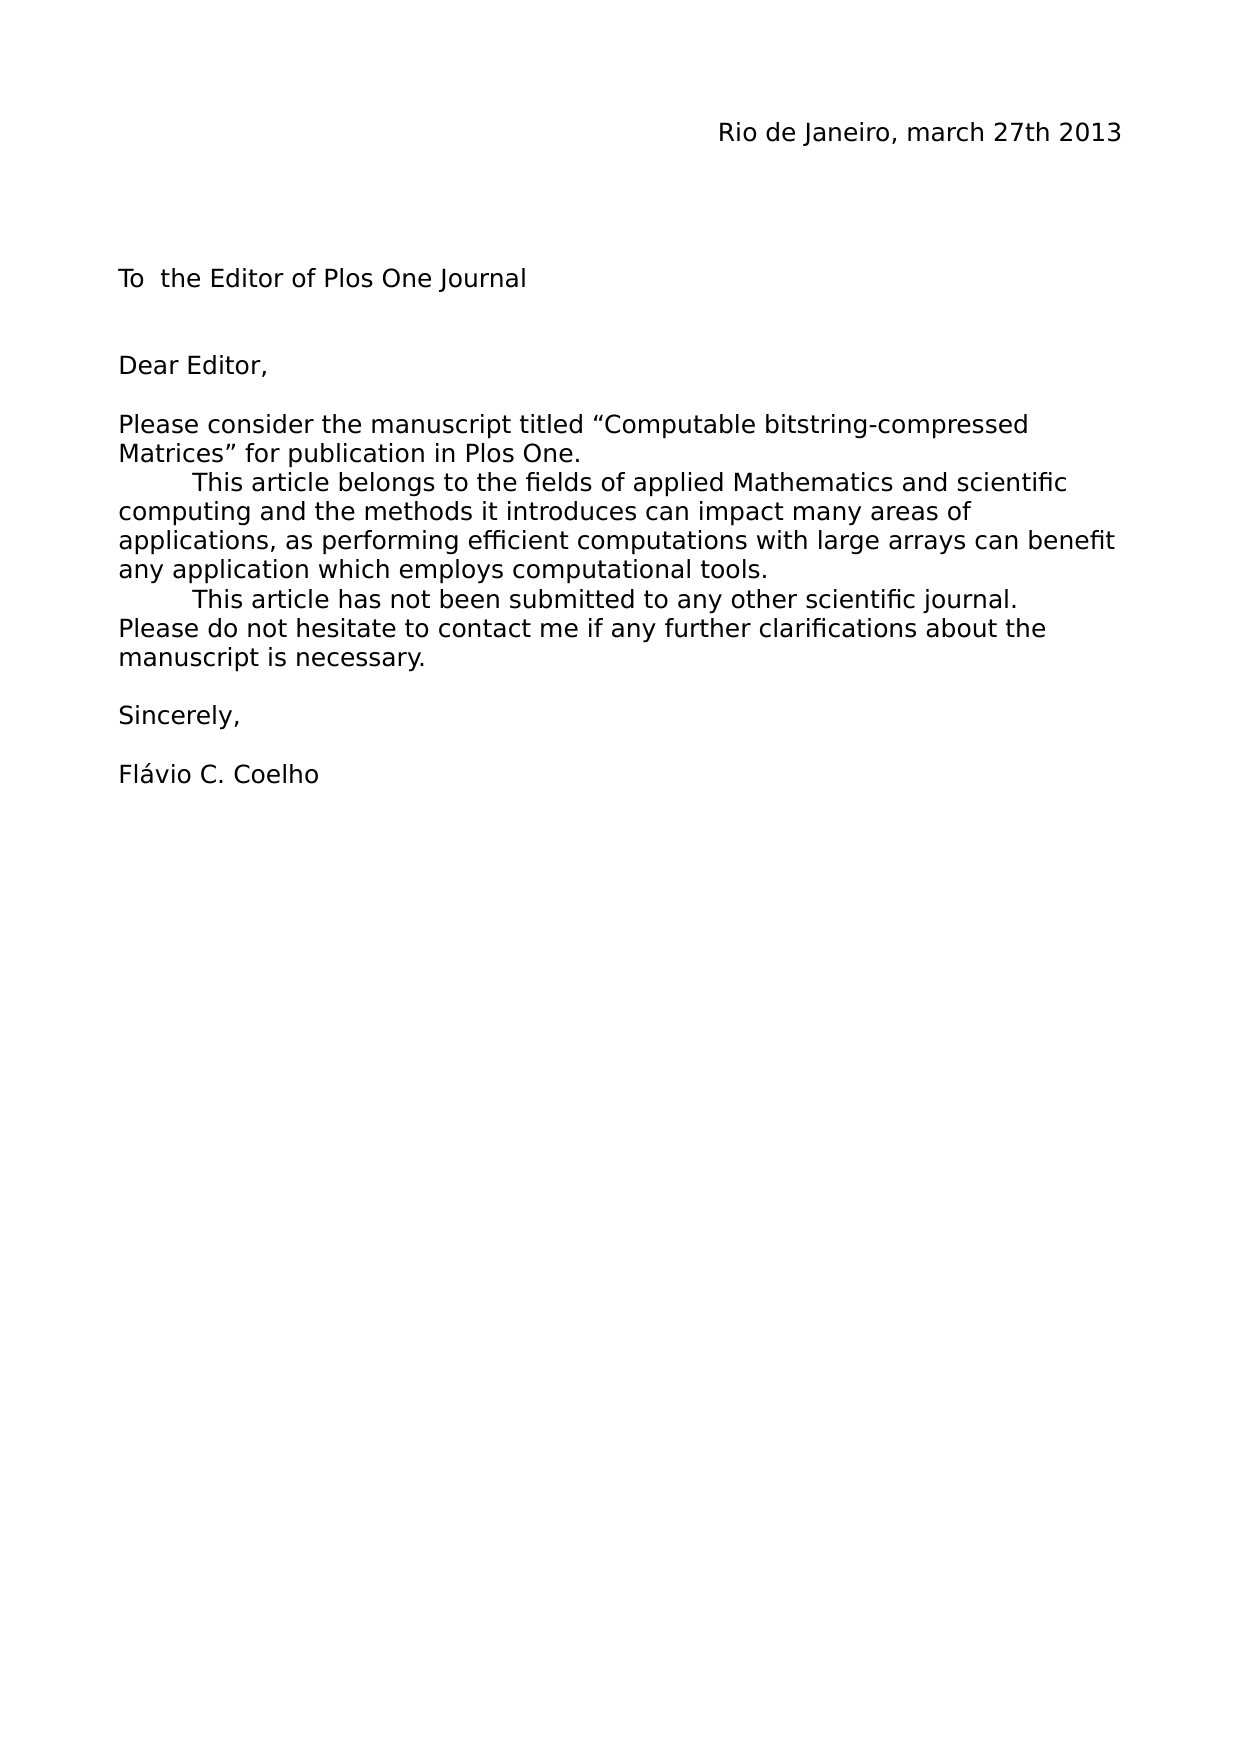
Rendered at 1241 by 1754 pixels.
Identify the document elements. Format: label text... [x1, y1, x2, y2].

text Please consider the manuscript titled “Computable bitstring-compressed Matrices” for publication in Plos One. [118, 410, 1122, 468]
text Flávio C. Coelho [118, 760, 1122, 789]
text To the Editor of Plos One Journal [118, 264, 1122, 293]
text Rio de Janeiro, march 27th 2013 [118, 118, 1122, 147]
text Please do not hesitate to contact me if any further clarifications about the manuscript is necessary. [118, 614, 1122, 672]
text Dear Editor, [118, 351, 1122, 381]
text Sincerely, [118, 701, 1122, 731]
text This article belongs to the fields of applied Mathematics and scientific computing and the methods it introduces can impact many areas of applications, as performing efficient computations with large arrays can benefit any application which employs computational tools. [118, 468, 1122, 585]
text This article has not been submitted to any other scientific journal. [118, 585, 1122, 614]
